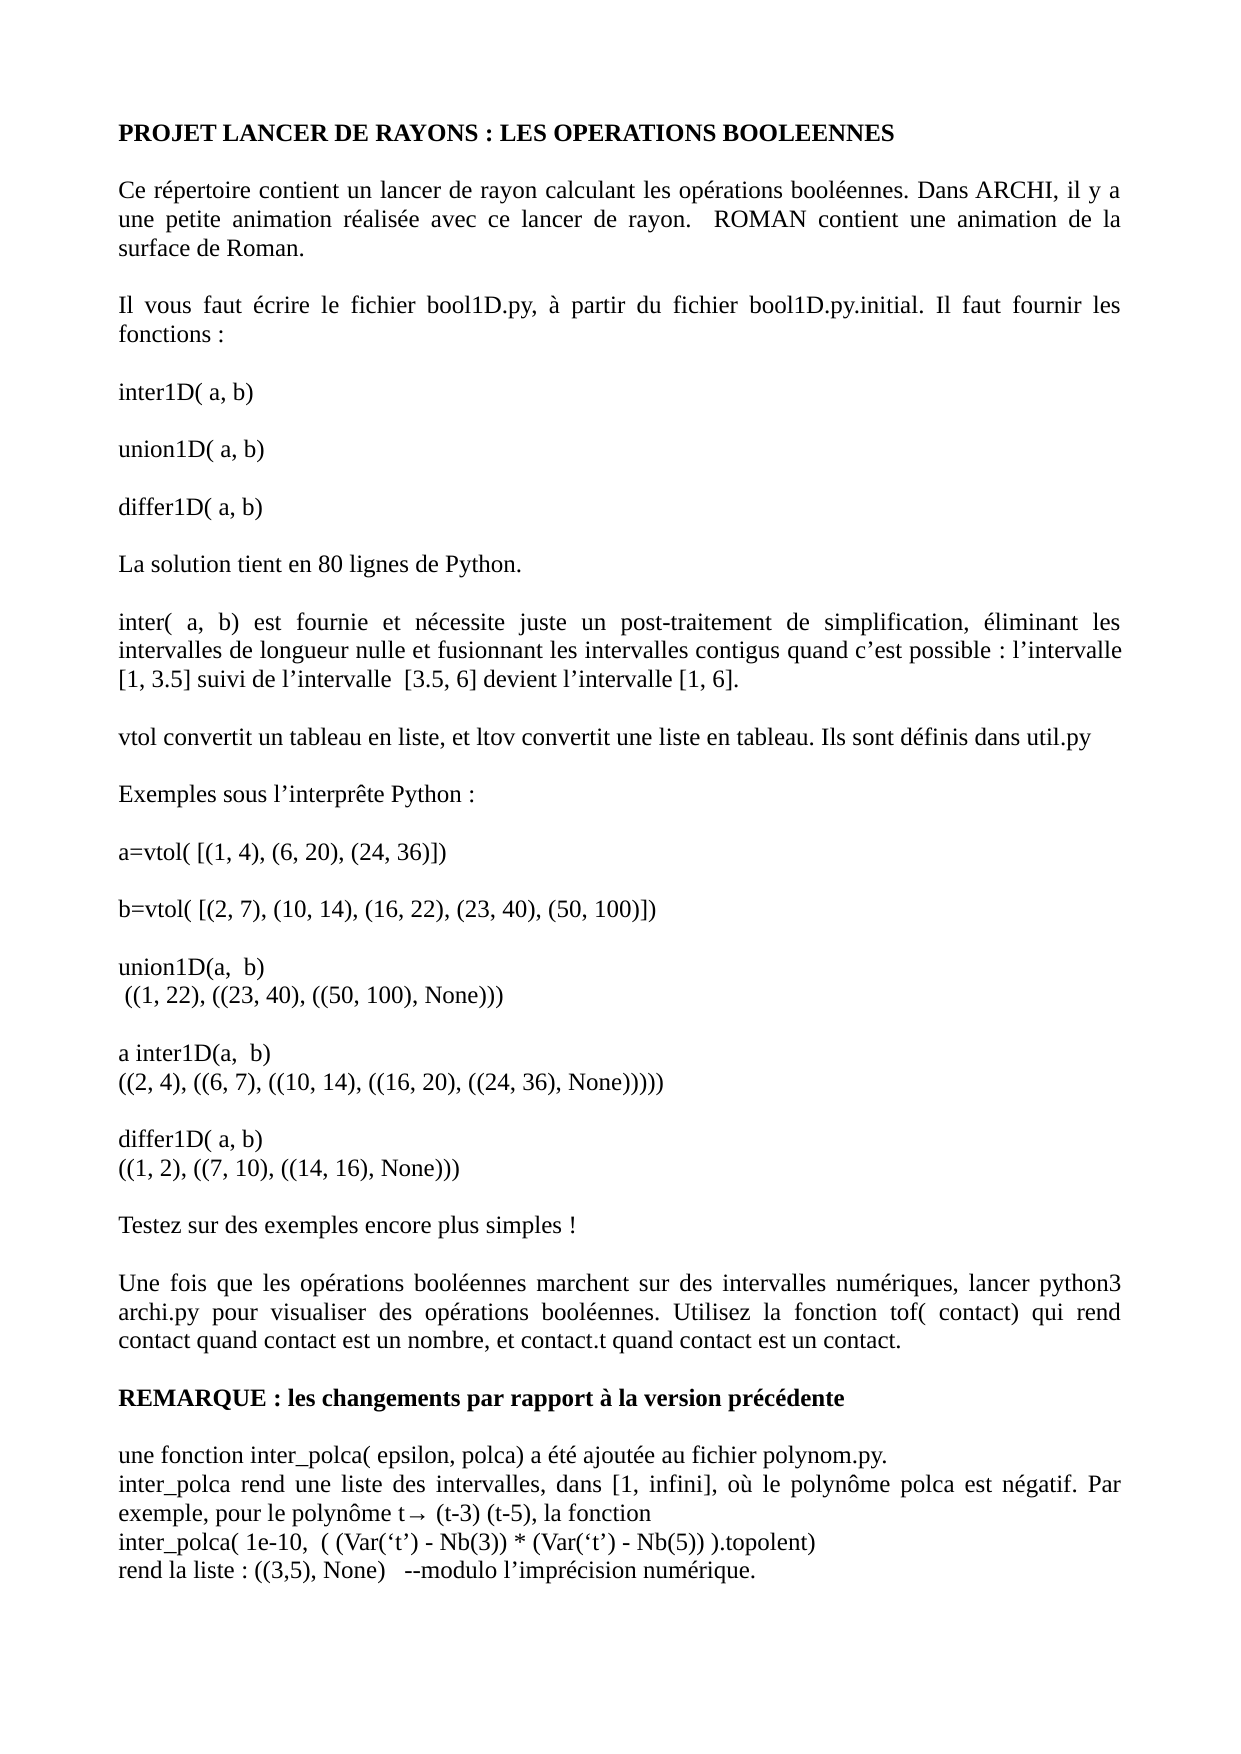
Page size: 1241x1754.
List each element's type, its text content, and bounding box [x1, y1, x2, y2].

text Une fois que les opérations booléennes marchent sur des intervalles numériques, lancer python3 archi.py pour visualiser des opérations booléennes. Utilisez la fonction tof( contact) qui rend contact quand contact est un nombre, et contact.t quand contact est un contact. [118, 1268, 1122, 1354]
text rend la liste : ((3,5), None) --modulo l’imprécision numérique. [118, 1556, 1122, 1584]
text vtol convertit un tableau en liste, et ltov convertit une liste en tableau. Ils sont définis dans util.py [118, 722, 1122, 751]
text union1D(a, b) [118, 952, 1122, 981]
text ((1, 22), ((23, 40), ((50, 100), None))) [118, 981, 1122, 1009]
text Testez sur des exemples encore plus simples ! [118, 1211, 1122, 1239]
text inter1D( a, b) [118, 377, 1122, 406]
text a=vtol( [(1, 4), (6, 20), (24, 36)]) [118, 837, 1122, 866]
text PROJET LANCER DE RAYONS : LES OPERATIONS BOOLEENNES [118, 118, 1122, 147]
text inter_polca( 1e-10, ( (Var(‘t’) - Nb(3)) * (Var(‘t’) - Nb(5)) ).topolent) [118, 1527, 1122, 1556]
text REMARQUE : les changements par rapport à la version précédente [118, 1383, 1122, 1412]
text differ1D( a, b) [118, 492, 1122, 521]
text b=vtol( [(2, 7), (10, 14), (16, 22), (23, 40), (50, 100)]) [118, 894, 1122, 923]
text a inter1D(a, b) [118, 1038, 1122, 1067]
text une fonction inter_polca( epsilon, polca) a été ajoutée au fichier polynom.py. [118, 1441, 1122, 1469]
text ((2, 4), ((6, 7), ((10, 14), ((16, 20), ((24, 36), None))))) [118, 1067, 1122, 1096]
text Ce répertoire contient un lancer de rayon calculant les opérations booléennes. Dans ARCHI, il y a une petite animation réalisée avec ce lancer de rayon. ROMAN contient une animation de la surface de Roman. [118, 176, 1122, 262]
text Exemples sous l’interprête Python : [118, 779, 1122, 808]
text inter_polca rend une liste des intervalles, dans [1, infini], où le polynôme polca est négatif. Par exemple, pour le polynôme t→ (t-3) (t-5), la fonction [118, 1469, 1122, 1527]
text Il vous faut écrire le fichier bool1D.py, à partir du fichier bool1D.py.initial. Il faut fournir les fonctions : [118, 291, 1122, 348]
text differ1D( a, b) [118, 1124, 1122, 1153]
text ((1, 2), ((7, 10), ((14, 16), None))) [118, 1153, 1122, 1182]
text La solution tient en 80 lignes de Python. [118, 549, 1122, 578]
text inter( a, b) est fournie et nécessite juste un post-traitement de simplification, éliminant les intervalles de longueur nulle et fusionnant les intervalles contigus quand c’est possible : l’intervalle [1, 3.5] suivi de l’intervalle [3.5, 6] devient l’intervalle [1, 6]. [118, 607, 1122, 693]
text union1D( a, b) [118, 434, 1122, 463]
